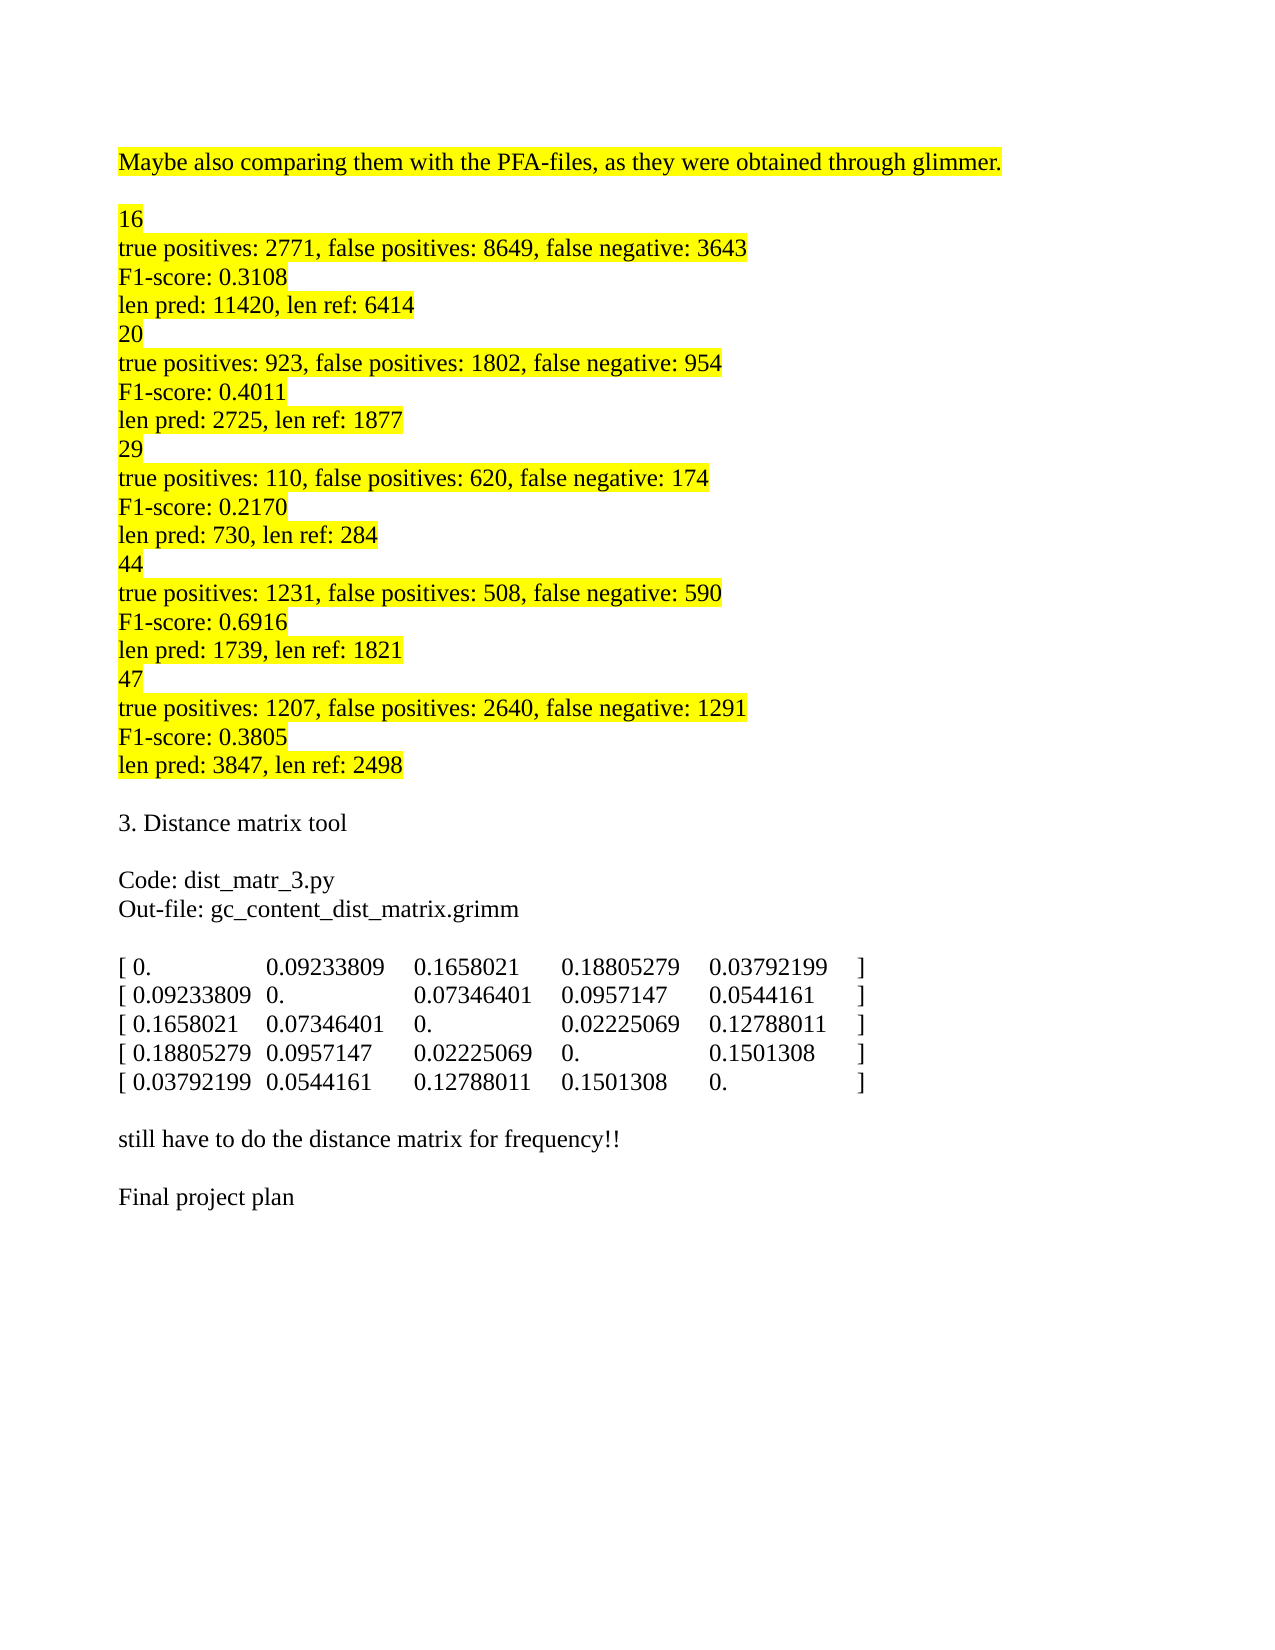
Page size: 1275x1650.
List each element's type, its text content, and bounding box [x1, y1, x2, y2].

text Code: dist_matr_3.py [118, 866, 1157, 894]
text [ 0.1658021 0.07346401 0. 0.02225069 0.12788011 ] [118, 1009, 1157, 1038]
text F1-score: 0.4011 [118, 377, 1157, 406]
text 47 [118, 664, 1157, 693]
text true positives: 1207, false positives: 2640, false negative: 1291 [118, 693, 1157, 722]
text len pred: 1739, len ref: 1821 [118, 636, 1157, 664]
text [ 0. 0.09233809 0.1658021 0.18805279 0.03792199 ] [118, 952, 1157, 981]
text still have to do the distance matrix for frequency!! [118, 1124, 1157, 1153]
text len pred: 730, len ref: 284 [118, 521, 1157, 549]
text 29 [118, 434, 1157, 463]
text F1-score: 0.3805 [118, 722, 1157, 751]
text Maybe also comparing them with the PFA-files, as they were obtained through glimmer. [118, 147, 1157, 176]
text 16 [118, 204, 1157, 233]
text Final project plan [118, 1182, 1157, 1211]
text true positives: 1231, false positives: 508, false negative: 590 [118, 578, 1157, 607]
text F1-score: 0.3108 [118, 262, 1157, 291]
text len pred: 11420, len ref: 6414 [118, 291, 1157, 319]
text len pred: 2725, len ref: 1877 [118, 406, 1157, 434]
text len pred: 3847, len ref: 2498 [118, 751, 1157, 779]
text [ 0.03792199 0.0544161 0.12788011 0.1501308 0. ] [118, 1067, 1157, 1096]
text 20 [118, 319, 1157, 348]
text true positives: 2771, false positives: 8649, false negative: 3643 [118, 233, 1157, 262]
text [ 0.18805279 0.0957147 0.02225069 0. 0.1501308 ] [118, 1038, 1157, 1067]
text true positives: 923, false positives: 1802, false negative: 954 [118, 348, 1157, 377]
text 3. Distance matrix tool [118, 808, 1157, 837]
text F1-score: 0.2170 [118, 492, 1157, 521]
text F1-score: 0.6916 [118, 607, 1157, 636]
text 44 [118, 549, 1157, 578]
text true positives: 110, false positives: 620, false negative: 174 [118, 463, 1157, 492]
text [ 0.09233809 0. 0.07346401 0.0957147 0.0544161 ] [118, 981, 1157, 1009]
text Out-file: gc_content_dist_matrix.grimm [118, 894, 1157, 923]
